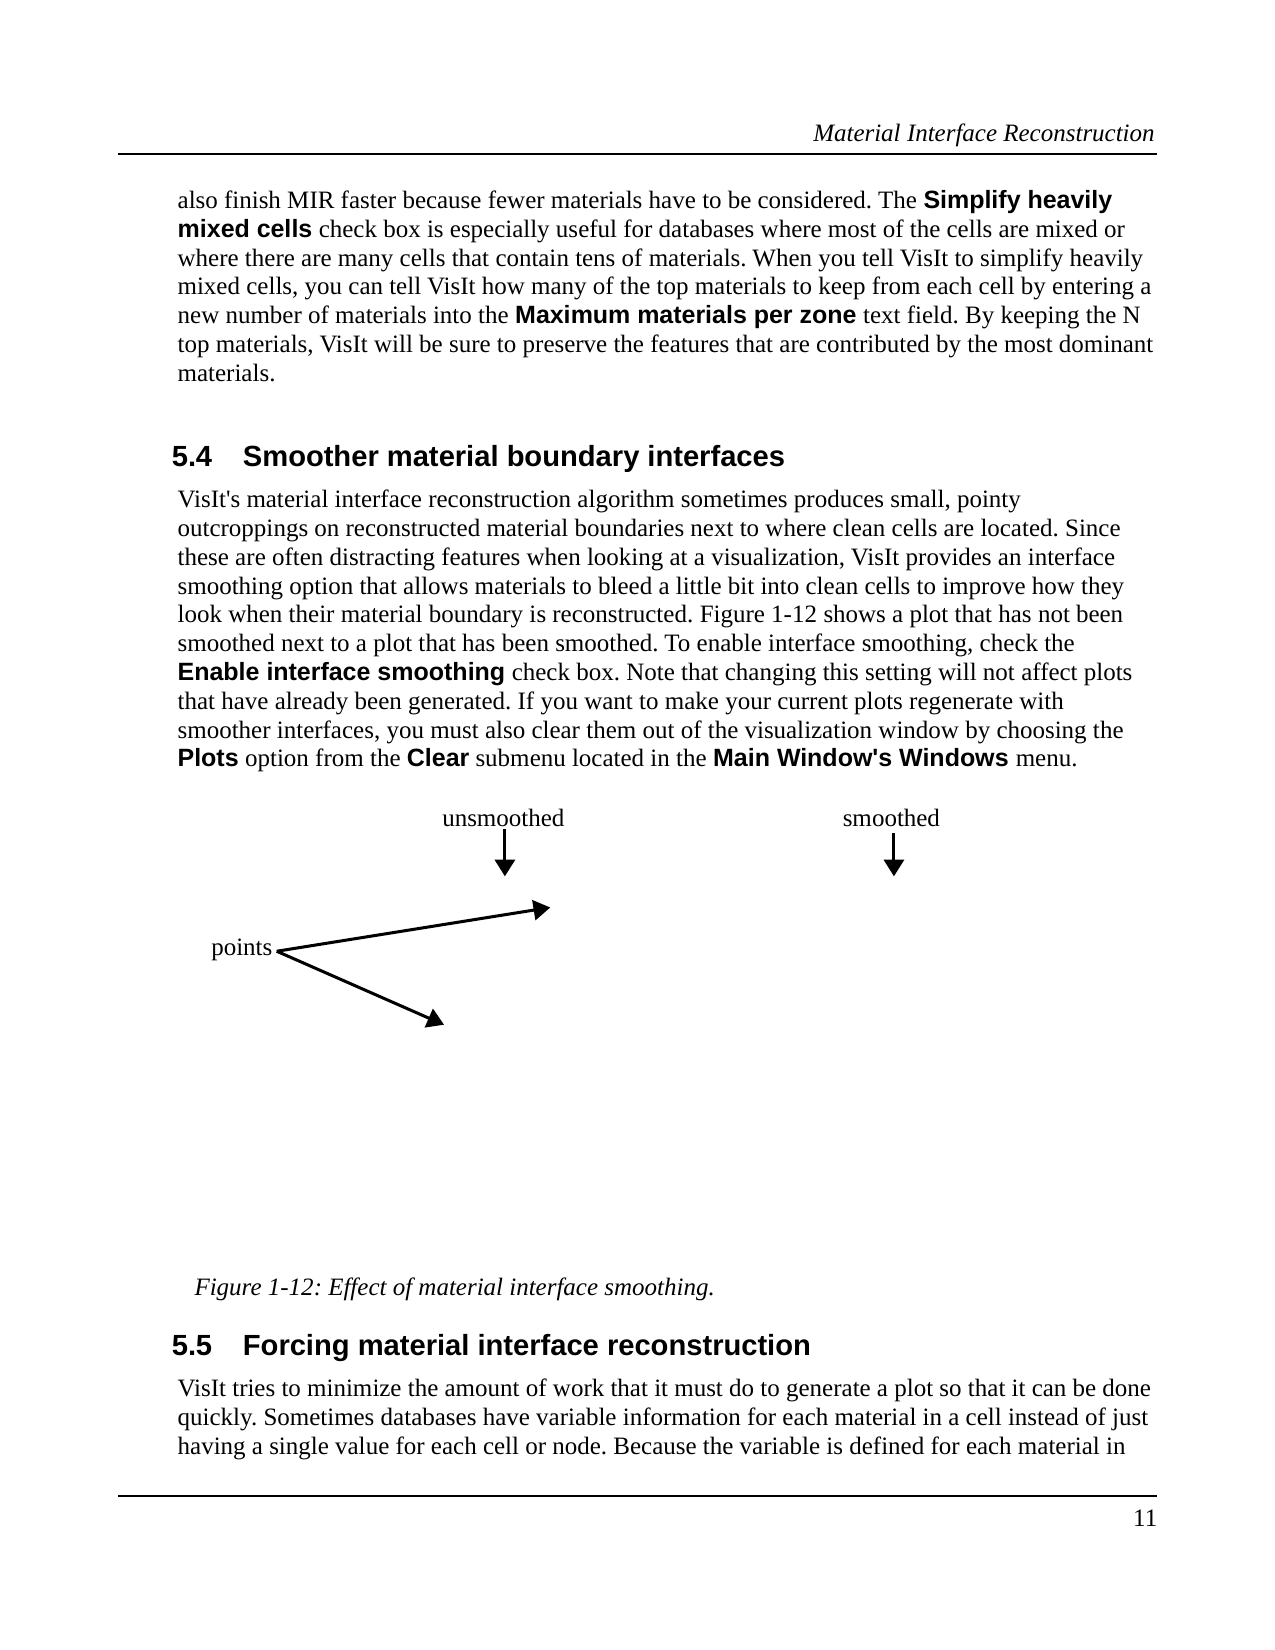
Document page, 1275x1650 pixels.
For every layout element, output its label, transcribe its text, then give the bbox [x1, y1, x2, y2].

subtitle Forcing material interface reconstruction [163, 824, 1157, 1361]
text also finish MIR faster because fewer materials have to be considered. The Simplify heavily mixed cells check box is especially useful for databases where most of the cells are mixed or where there are many cells that contain tens of materials. When you tell VisIt to simplify heavily mixed cells, you can tell VisIt how many of the top materials to keep from each cell by entering a new number of materials into the Maximum materials per zone text field. By keeping the N top materials, VisIt will be sure to preserve the features that are contributed by the most dominant materials. [177, 185, 1157, 387]
text Figure 1-12: Effect of material interface smoothing. [194, 797, 1081, 1301]
text VisIt tries to minimize the amount of work that it must do to generate a plot so that it can be done quickly. Sometimes databases have variable information for each material in a cell instead of just having a single value for each cell or node. Because the variable is defined for each material in [177, 1373, 1157, 1460]
subtitle Smoother material boundary interfaces [163, 438, 1157, 472]
text VisIt's material interface reconstruction algorithm sometimes produces small, pointy outcroppings on reconstructed material boundaries next to where clean cells are located. Since these are often distracting features when looking at a visualization, VisIt provides an interface smoothing option that allows materials to bleed a little bit into clean cells to improve how they look when their material boundary is reconstructed. Figure 1-12 shows a plot that has not been smoothed next to a plot that has been smoothed. To enable interface smoothing, check the Enable interface smoothing check box. Note that changing this setting will not affect plots that have already been generated. If you want to make your current plots regenerate with smoother interfaces, you must also clear them out of the visualization window by choosing the Plots option from the Clear submenu located in the Main Window's Windows menu. [177, 484, 1157, 772]
